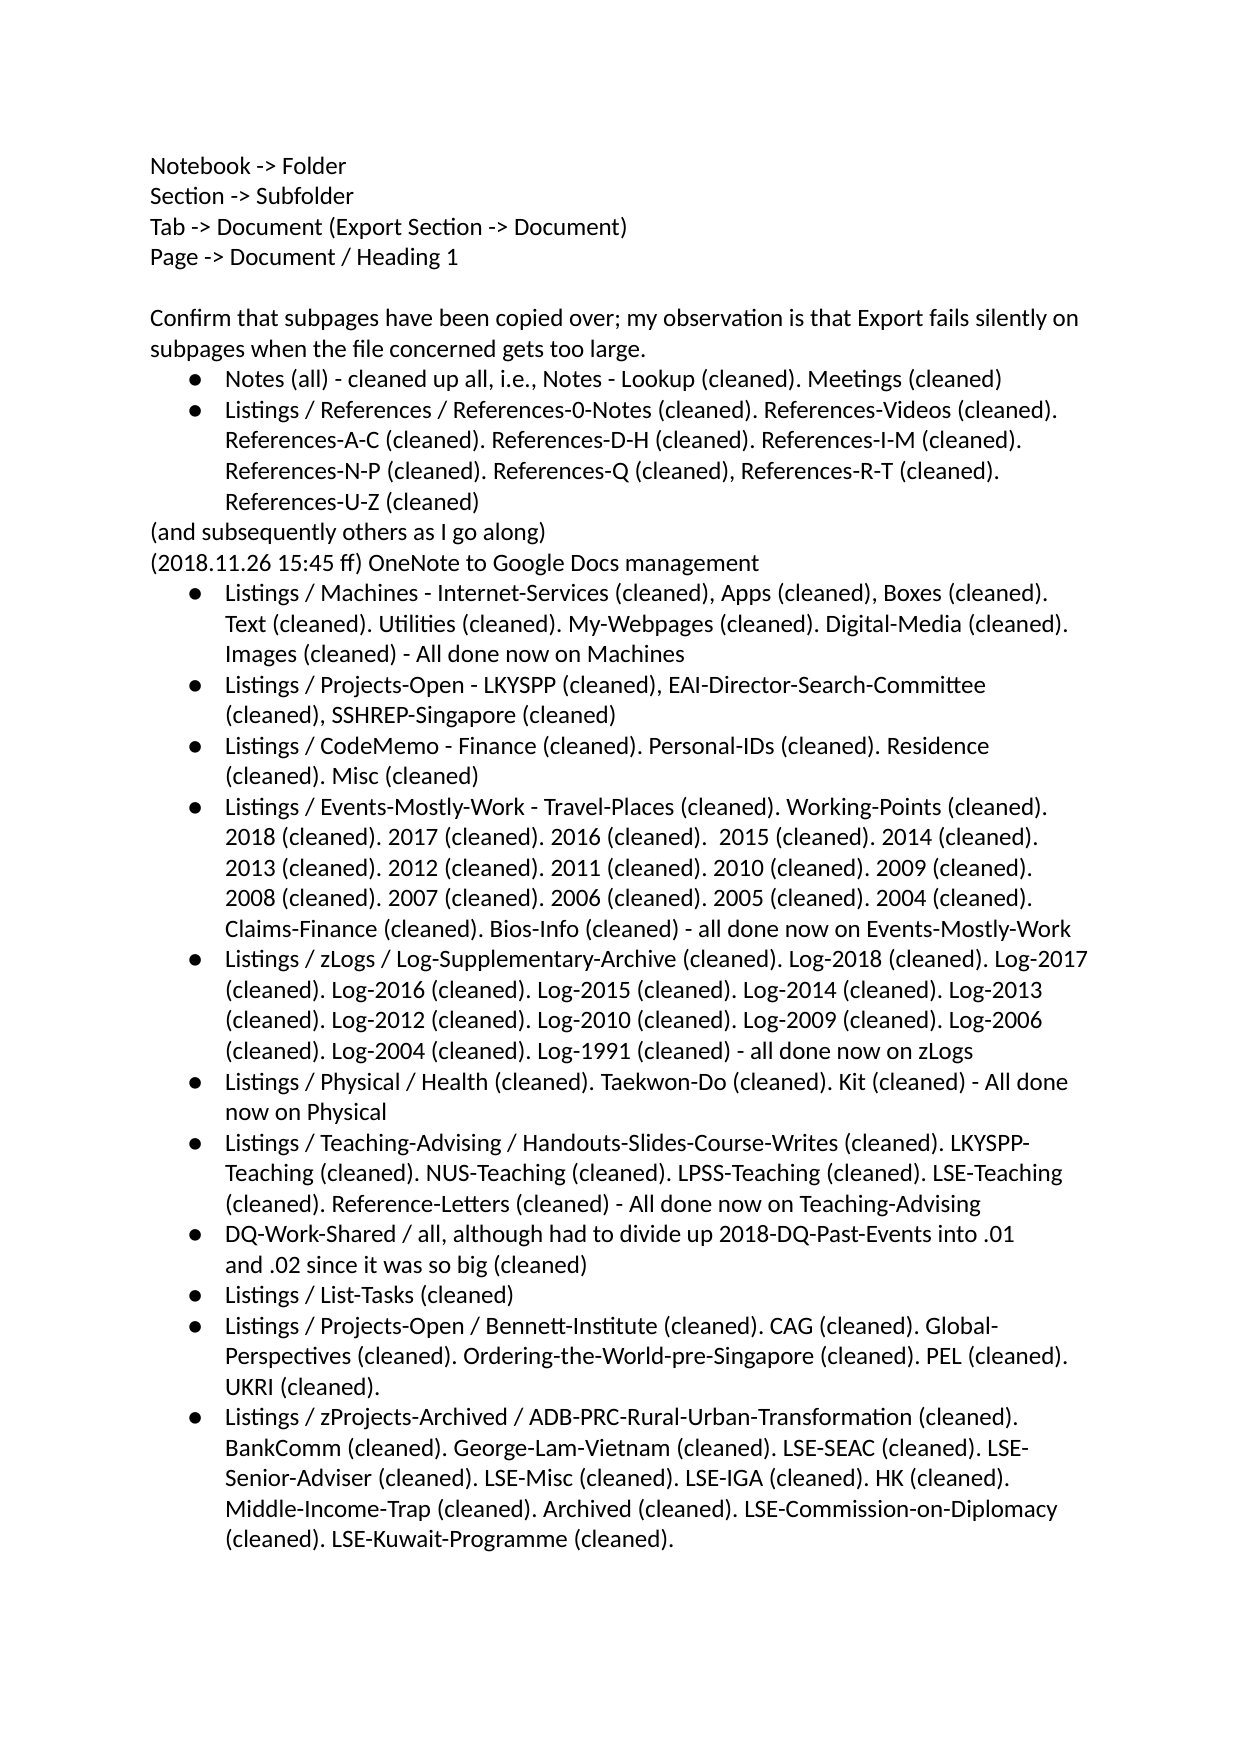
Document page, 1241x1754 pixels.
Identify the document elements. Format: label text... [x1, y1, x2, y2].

list Notes (all) - cleaned up all, i.e., Notes - Lookup (cleaned). Meetings (cleaned) [187, 364, 1090, 394]
text Page -> Document / Heading 1 [150, 242, 1090, 272]
text Tab -> Document (Export Section -> Document) [150, 211, 1090, 242]
text (2018.11.26 15:45 ff) OneNote to Google Docs management [150, 547, 1090, 577]
list Listings / Machines - Internet-Services (cleaned), Apps (cleaned), Boxes (cleaned). Text (cleaned). Utilities (cleaned). My-Webpages (cleaned). Digital-Media (cleaned). Images (cleaned) - All done now on Machines [187, 577, 1090, 669]
list Listings / List-Tasks (cleaned) [187, 1279, 1090, 1310]
list Listings / Projects-Open - LKYSPP (cleaned), EAI-Director-Search-Committee (cleaned), SSHREP-Singapore (cleaned) [187, 669, 1090, 730]
text (and subsequently others as I go along) [150, 516, 1090, 547]
list Listings / zProjects-Archived / ADB-PRC-Rural-Urban-Transformation (cleaned). BankComm (cleaned). George-Lam-Vietnam (cleaned). LSE-SEAC (cleaned). LSE- Senior-Adviser (cleaned). LSE-Misc (cleaned). LSE-IGA (cleaned). HK (cleaned). Middle-Income-Trap (cleaned). Archived (cleaned). LSE-Commission-on-Diplomacy (cleaned). LSE-Kuwait-Programme (cleaned). [187, 1401, 1090, 1554]
list Listings / Projects-Open / Bennett-Institute (cleaned). CAG (cleaned). Global-Perspectives (cleaned). Ordering-the-World-pre-Singapore (cleaned). PEL (cleaned). UKRI (cleaned). [187, 1310, 1090, 1401]
list Listings / Events-Mostly-Work - Travel-Places (cleaned). Working-Points (cleaned). 2018 (cleaned). 2017 (cleaned). 2016 (cleaned). 2015 (cleaned). 2014 (cleaned). 2013 (cleaned). 2012 (cleaned). 2011 (cleaned). 2010 (cleaned). 2009 (cleaned). 2008 (cleaned). 2007 (cleaned). 2006 (cleaned). 2005 (cleaned). 2004 (cleaned). Claims-Finance (cleaned). Bios-Info (cleaned) - all done now on Events-Mostly-Work [187, 791, 1090, 943]
list Listings / zLogs / Log-Supplementary-Archive (cleaned). Log-2018 (cleaned). Log-2017 (cleaned). Log-2016 (cleaned). Log-2015 (cleaned). Log-2014 (cleaned). Log-2013 (cleaned). Log-2012 (cleaned). Log-2010 (cleaned). Log-2009 (cleaned). Log-2006 (cleaned). Log-2004 (cleaned). Log-1991 (cleaned) - all done now on zLogs [187, 943, 1090, 1066]
list Listings / Teaching-Advising / Handouts-Slides-Course-Writes (cleaned). LKYSPP-Teaching (cleaned). NUS-Teaching (cleaned). LPSS-Teaching (cleaned). LSE-Teaching (cleaned). Reference-Letters (cleaned) - All done now on Teaching-Advising [187, 1127, 1090, 1218]
list DQ-Work-Shared / all, although had to divide up 2018-DQ-Past-Events into .01 and .02 since it was so big (cleaned) [187, 1218, 1090, 1279]
text Notebook -> Folder [150, 150, 1090, 181]
list Listings / References / References-0-Notes (cleaned). References-Videos (cleaned). References-A-C (cleaned). References-D-H (cleaned). References-I-M (cleaned). References-N-P (cleaned). References-Q (cleaned), References-R-T (cleaned). References-U-Z (cleaned) [187, 394, 1090, 516]
list Listings / CodeMemo - Finance (cleaned). Personal-IDs (cleaned). Residence (cleaned). Misc (cleaned) [187, 730, 1090, 791]
text Section -> Subfolder [150, 181, 1090, 211]
text Confirm that subpages have been copied over; my observation is that Export fails silently on subpages when the file concerned gets too large. [150, 303, 1090, 364]
list Listings / Physical / Health (cleaned). Taekwon-Do (cleaned). Kit (cleaned) - All done now on Physical [187, 1066, 1090, 1127]
